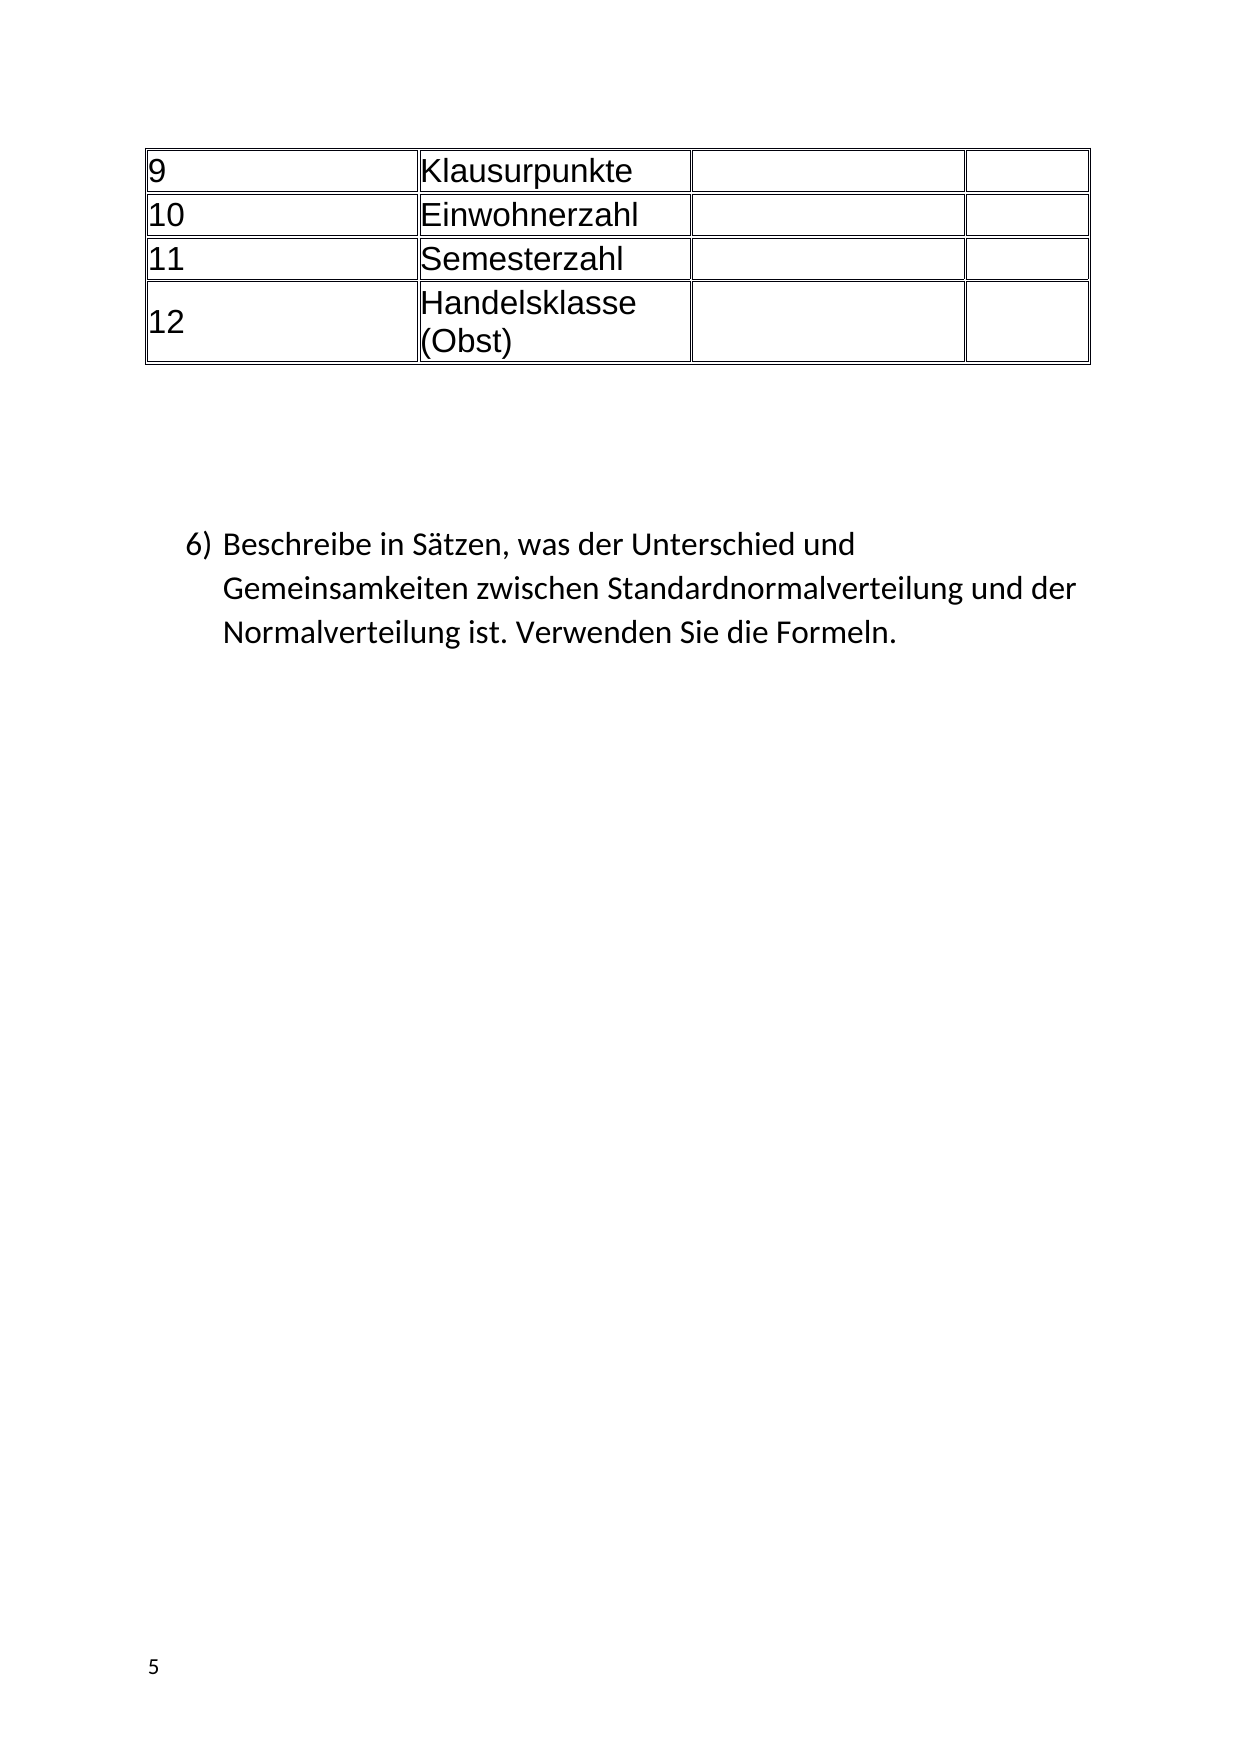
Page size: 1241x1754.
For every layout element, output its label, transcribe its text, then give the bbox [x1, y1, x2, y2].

list Beschreibe in Sätzen, was der Unterschied und Gemeinsamkeiten zwischen Standardnormalverteilung und der Normalverteilung ist. Verwenden Sie die Formeln. [185, 523, 1093, 652]
table_cell [967, 239, 1088, 279]
table_cell Einwohnerzahl [421, 195, 690, 235]
table_cell 9 [148, 151, 417, 191]
table_cell [967, 151, 1088, 191]
table_cell [967, 282, 1088, 361]
table_cell [693, 239, 964, 279]
table_cell [693, 195, 964, 235]
table_cell Semesterzahl [421, 239, 690, 279]
table_cell [967, 195, 1088, 235]
table_cell 11 [148, 239, 417, 279]
table_cell [693, 282, 964, 361]
table_cell Klausurpunkte [421, 151, 690, 191]
table_cell [693, 151, 964, 191]
table_cell 10 [148, 195, 417, 235]
table_cell Handelsklasse (Obst) [421, 282, 690, 361]
table_cell 12 [148, 282, 417, 361]
